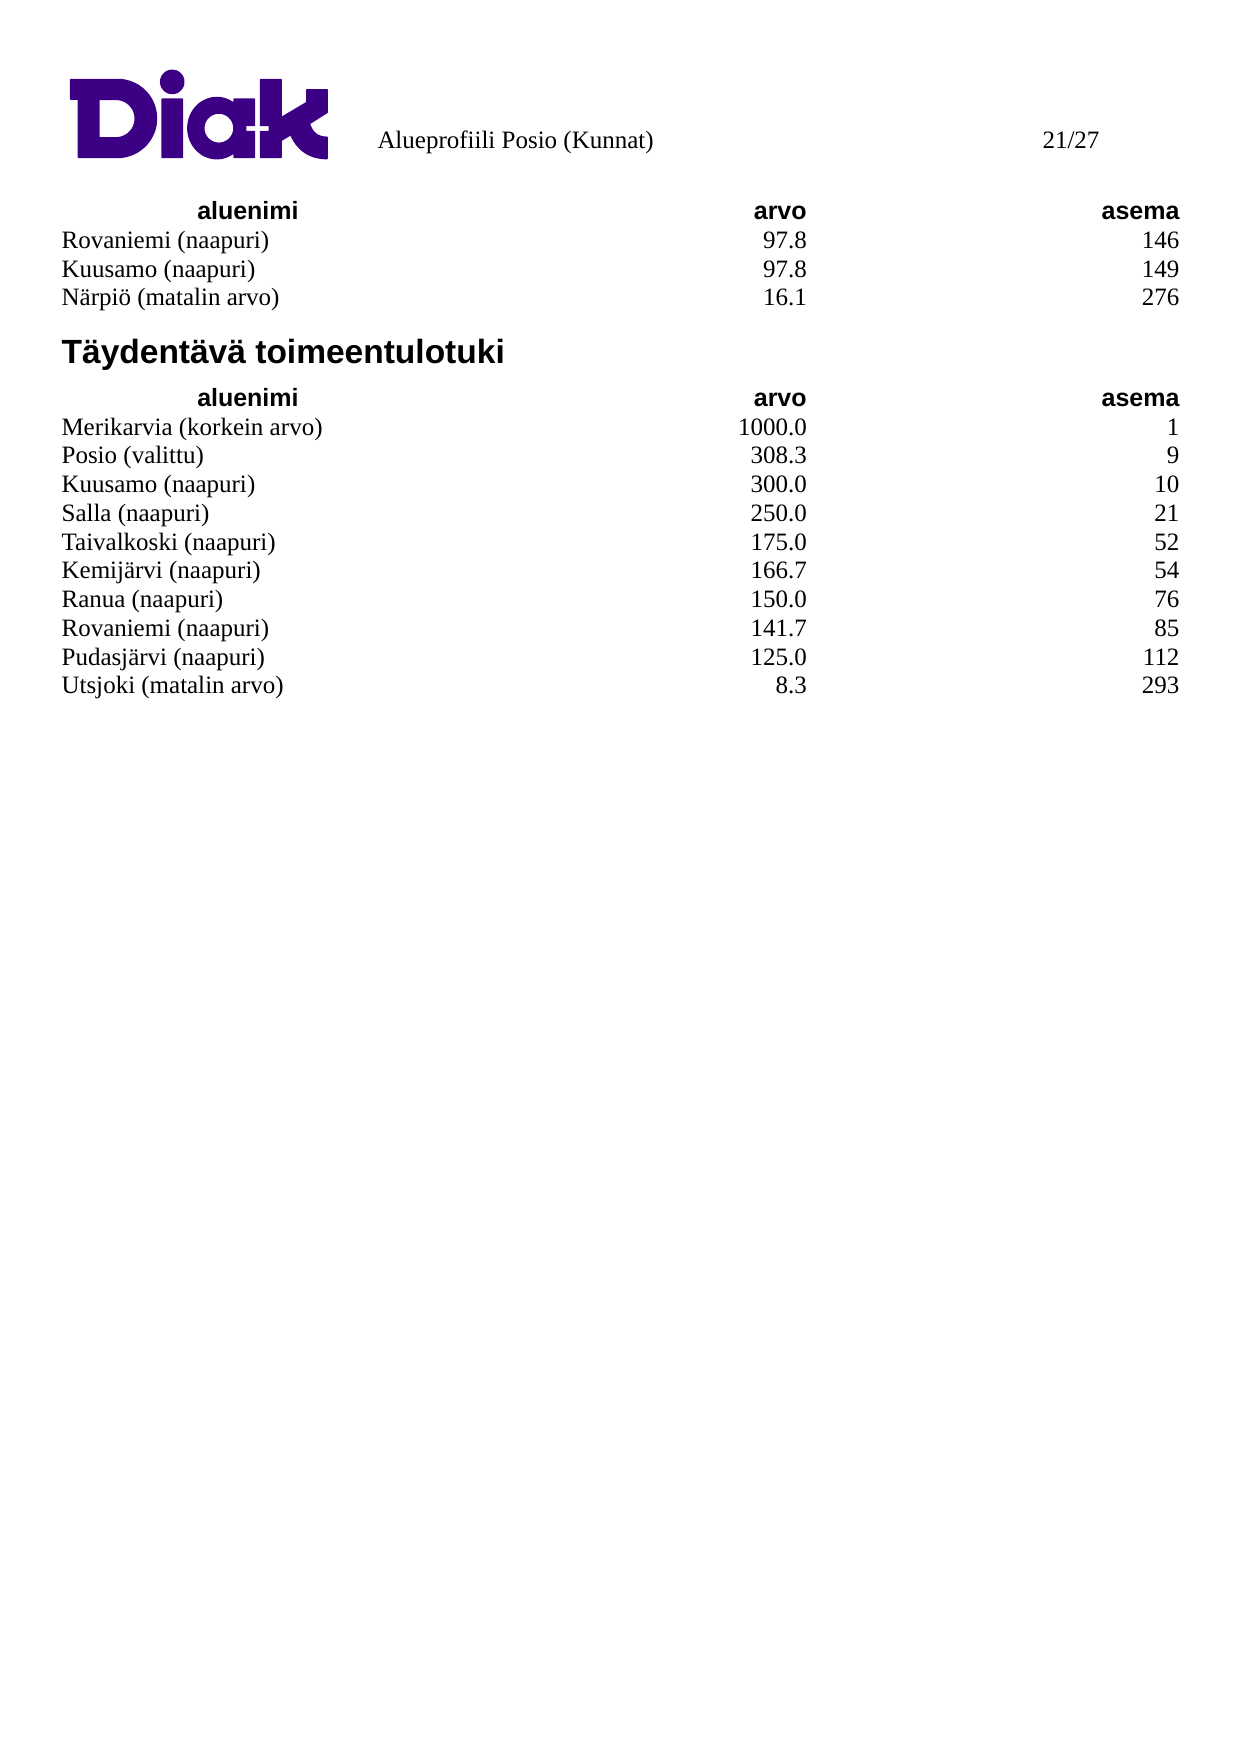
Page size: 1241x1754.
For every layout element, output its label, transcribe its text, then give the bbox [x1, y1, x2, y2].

table_cell 293 [806, 671, 1179, 699]
table_cell Merikarvia (korkein arvo) [61, 412, 434, 441]
table_cell 8.3 [434, 671, 806, 699]
table_cell 10 [806, 469, 1179, 498]
table_cell 175.0 [434, 527, 806, 556]
table_cell 97.8 [434, 254, 806, 282]
table_cell 166.7 [434, 556, 806, 584]
table_cell Utsjoki (matalin arvo) [61, 671, 434, 699]
table_cell 16.1 [434, 283, 806, 311]
subtitle Täydentävä toimeentulotuki [61, 332, 1179, 371]
table_cell 149 [806, 254, 1179, 282]
table_cell Taivalkoski (naapuri) [61, 527, 434, 556]
table_cell Kuusamo (naapuri) [61, 469, 434, 498]
table_cell Ranua (naapuri) [61, 584, 434, 613]
table_cell Salla (naapuri) [61, 498, 434, 527]
table_cell 1 [806, 412, 1179, 441]
table_cell 76 [806, 584, 1179, 613]
table_header arvo [434, 383, 806, 412]
table_cell Pudasjärvi (naapuri) [61, 642, 434, 671]
table_cell 9 [806, 441, 1179, 469]
table_header asema [806, 196, 1179, 225]
table_cell 54 [806, 556, 1179, 584]
table_cell Kemijärvi (naapuri) [61, 556, 434, 584]
table_cell 1000.0 [434, 412, 806, 441]
table_cell 125.0 [434, 642, 806, 671]
table_cell 85 [806, 613, 1179, 642]
table_cell 146 [806, 225, 1179, 254]
table_cell 308.3 [434, 441, 806, 469]
table_cell 52 [806, 527, 1179, 556]
table_header asema [806, 383, 1179, 412]
table_cell 141.7 [434, 613, 806, 642]
table_cell 150.0 [434, 584, 806, 613]
table_cell 250.0 [434, 498, 806, 527]
table_cell 112 [806, 642, 1179, 671]
table_header aluenimi [61, 196, 434, 225]
table_cell 276 [806, 283, 1179, 311]
table_cell 21 [806, 498, 1179, 527]
table_cell Posio (valittu) [61, 441, 434, 469]
table_cell 300.0 [434, 469, 806, 498]
table_header arvo [434, 196, 806, 225]
table_header aluenimi [61, 383, 434, 412]
table_cell Närpiö (matalin arvo) [61, 283, 434, 311]
table_cell 97.8 [434, 225, 806, 254]
table_cell Kuusamo (naapuri) [61, 254, 434, 282]
table_cell Rovaniemi (naapuri) [61, 613, 434, 642]
table_cell Rovaniemi (naapuri) [61, 225, 434, 254]
